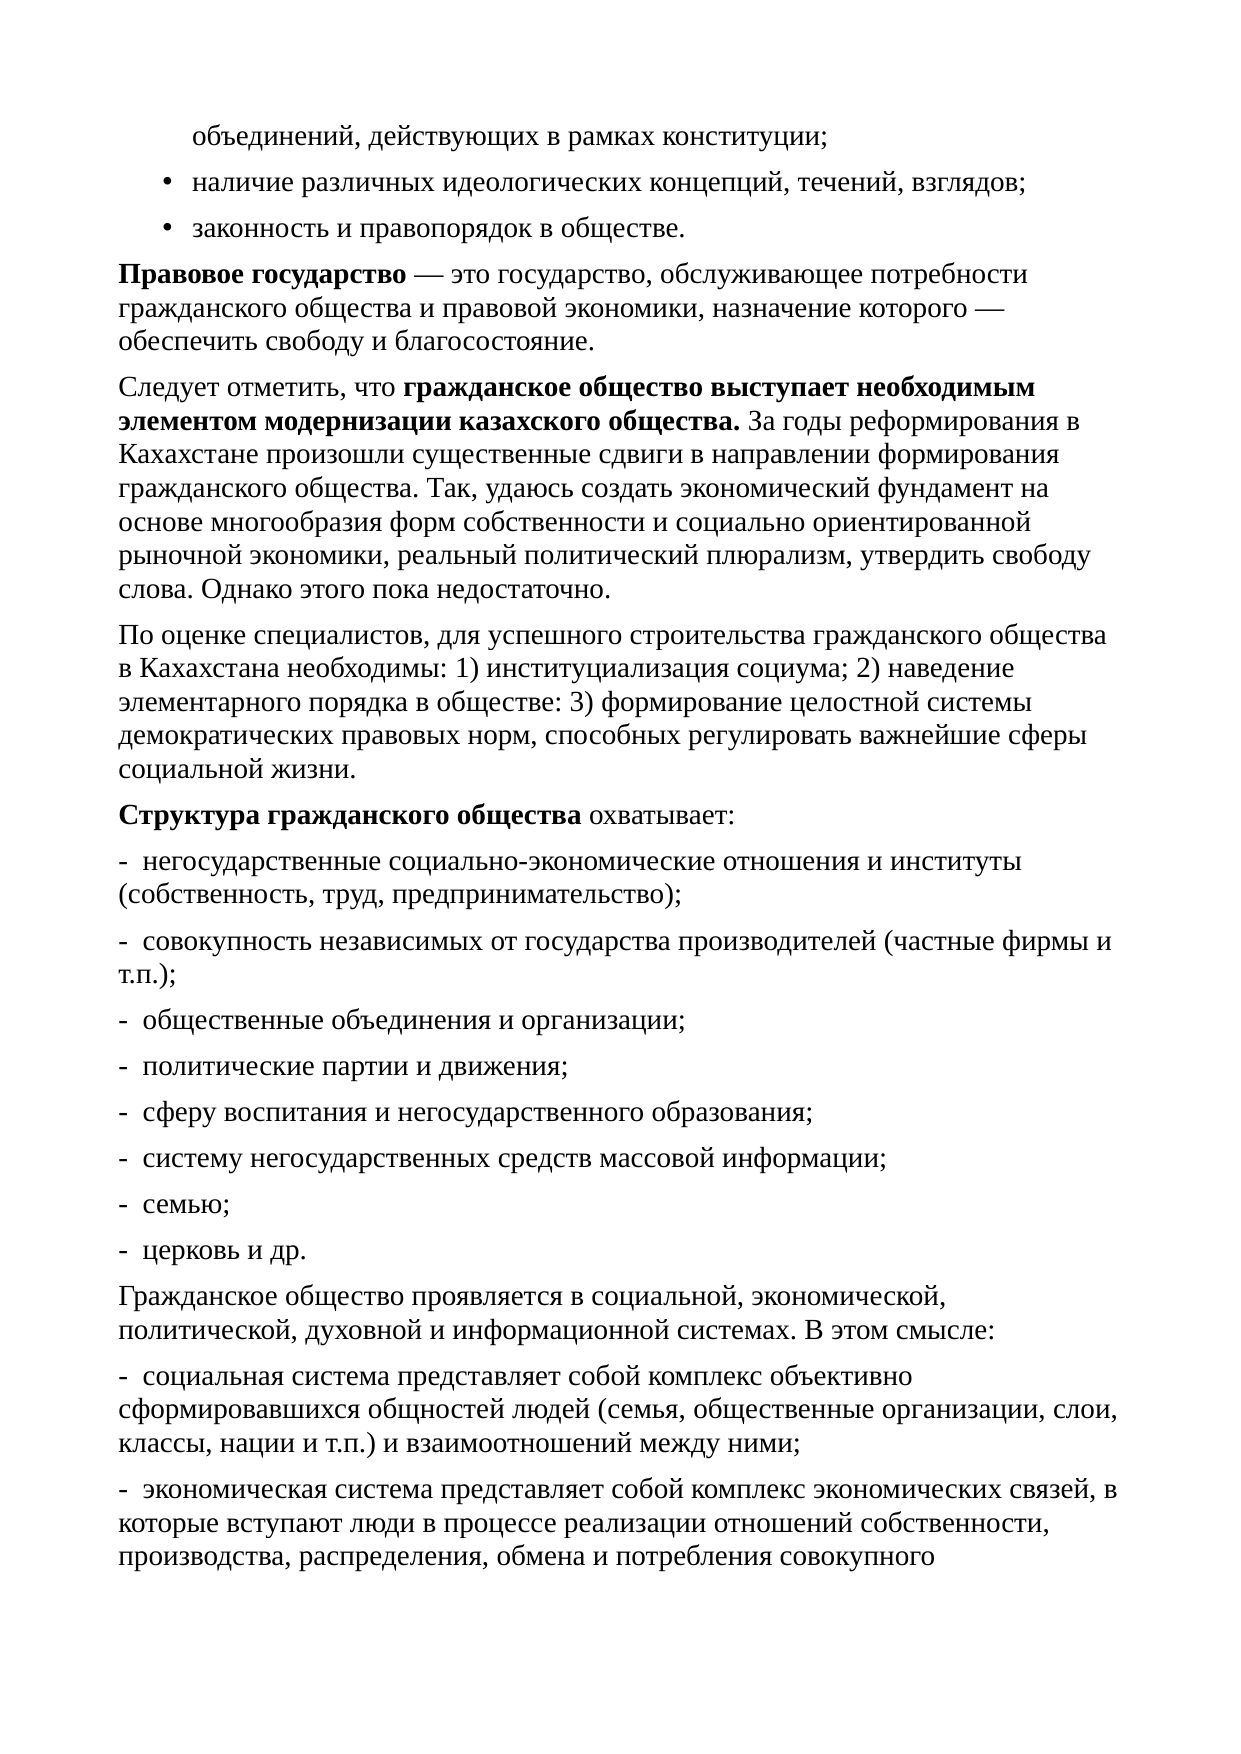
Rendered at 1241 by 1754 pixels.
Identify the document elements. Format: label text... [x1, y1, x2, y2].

list законность и правопорядок в обществе. [162, 210, 1122, 244]
text - семью; [118, 1186, 1122, 1220]
text - политические партии и движения; [118, 1048, 1122, 1082]
text По оценке специалистов, для успешного строительства гражданского общества в Кахахстана необходимы: 1) институциализация социума; 2) наведение элементарного порядка в обществе: 3) формирование целостной системы демократических правовых норм, способных регулировать важнейшие сферы социальной жизни. [118, 617, 1122, 784]
text - систему негосударственных средств массовой информации; [118, 1140, 1122, 1174]
text Следует отметить, что гражданское общество выступает необходимым элементом модернизации казахского общества. За годы реформирования в Кахахстане произошли существенные сдвиги в направлении формирования гражданского общества. Так, удаюсь создать экономический фундамент на основе многообразия форм собственности и социально ориентированной рыночной экономики, реальный политический плюрализм, утвердить свободу слова. Однако этого пока недостаточно. [118, 369, 1122, 604]
text - церковь и др. [118, 1232, 1122, 1266]
text - общественные объединения и организации; [118, 1002, 1122, 1036]
text Структура гражданского общества охватывает: [118, 797, 1122, 831]
list наличие различных идеологических концепций, течений, взглядов; [162, 164, 1122, 198]
text - экономическая система представляет собой комплекс экономических связей, в которые вступают люди в процессе реализации отношений собственности, производства, распределения, обмена и потребления совокупного [118, 1471, 1122, 1572]
text - совокупность независимых от государства производителей (частные фирмы и т.п.); [118, 923, 1122, 990]
text - социальная система представляет собой комплекс объективно сформировавшихся общностей людей (семья, общественные организации, слои, классы, нации и т.п.) и взаимоотношений между ними; [118, 1358, 1122, 1459]
list объединений, действующих в рамках конституции; [162, 118, 1122, 152]
text Гражданское общество проявляется в социальной, экономической, политической, духовной и информационной системах. В этом смысле: [118, 1278, 1122, 1346]
text Правовое государство — это государство, обслуживающее потребности гражданского общества и правовой экономики, назначение которого — обеспечить свободу и благосостояние. [118, 256, 1122, 357]
text - негосударственные социально-экономические отношения и институты (собственность, труд, предпринимательство); [118, 843, 1122, 910]
text - сферу воспитания и негосударственного образования; [118, 1094, 1122, 1128]
